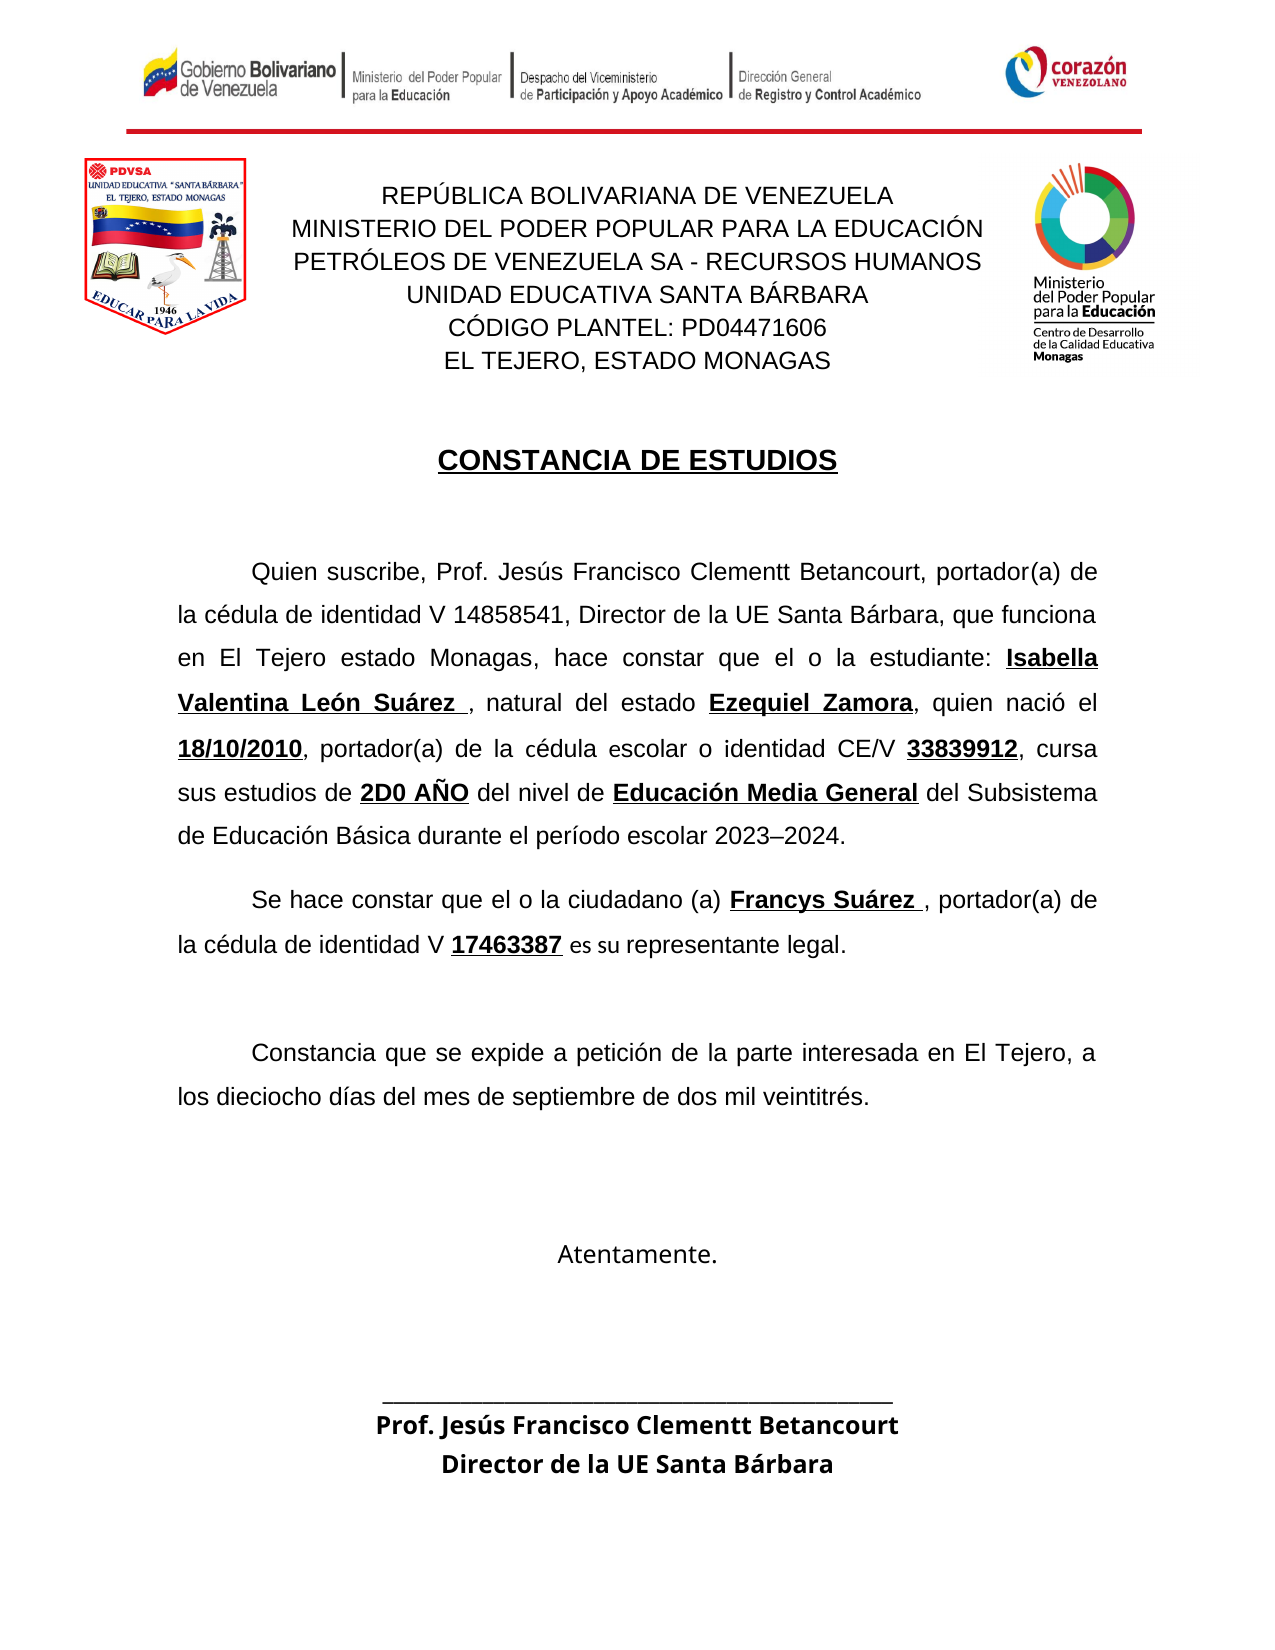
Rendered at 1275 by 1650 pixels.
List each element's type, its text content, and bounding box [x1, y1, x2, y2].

text CÓDIGO PLANTEL: PD04471606 [177, 313, 978, 341]
text Quien suscribe, Prof. Jesús Francisco Clementt Betancourt, portador(a) de la cédula de identidad V 14858541, Director de la UE Santa Bárbara, que funciona en El Tejero estado Monagas, hace constar que el o la estudiante: Isabella Valentina León Suárez , natural del estado Ezequiel Zamora, quien nació el 18/10/2010, portador(a) de la cédula escolar o identidad CE/V 33839912, cursa sus estudios de 2D0 AÑO del nivel de Educación Media General del Subsistema de Educación Básica durante el período escolar 2023–2024. [177, 557, 1098, 849]
text Constancia que se expide a petición de la parte interesada en El Tejero, a los dieciocho días del mes de septiembre de dos mil veintitrés. [177, 1038, 1098, 1110]
text Director de la UE Santa Bárbara [177, 1447, 1098, 1481]
picture [126, 11, 1142, 134]
text UNIDAD EDUCATIVA SANTA BÁRBARA [252, 280, 978, 308]
text Atentamente. [177, 1237, 1098, 1271]
text Prof. Jesús Francisco Clementt Betancourt [177, 1407, 1098, 1441]
picture [978, 153, 1200, 377]
picture [79, 158, 252, 335]
subtitle REPÚBLICA BOLIVARIANA DE VENEZUELA [252, 181, 978, 209]
subtitle PETRÓLEOS DE VENEZUELA SA - RECURSOS HUMANOS [252, 247, 978, 275]
text ______________________________________________ [177, 1373, 1098, 1407]
subtitle CONSTANCIA DE ESTUDIOS [177, 443, 1098, 476]
subtitle MINISTERIO DEL PODER POPULAR PARA LA EDUCACIÓN [252, 214, 978, 242]
text EL TEJERO, ESTADO MONAGAS [177, 346, 978, 374]
text Se hace constar que el o la ciudadano (a) Francys Suárez , portador(a) de la cédula de identidad V 17463387 es su representante legal. [177, 885, 1098, 959]
